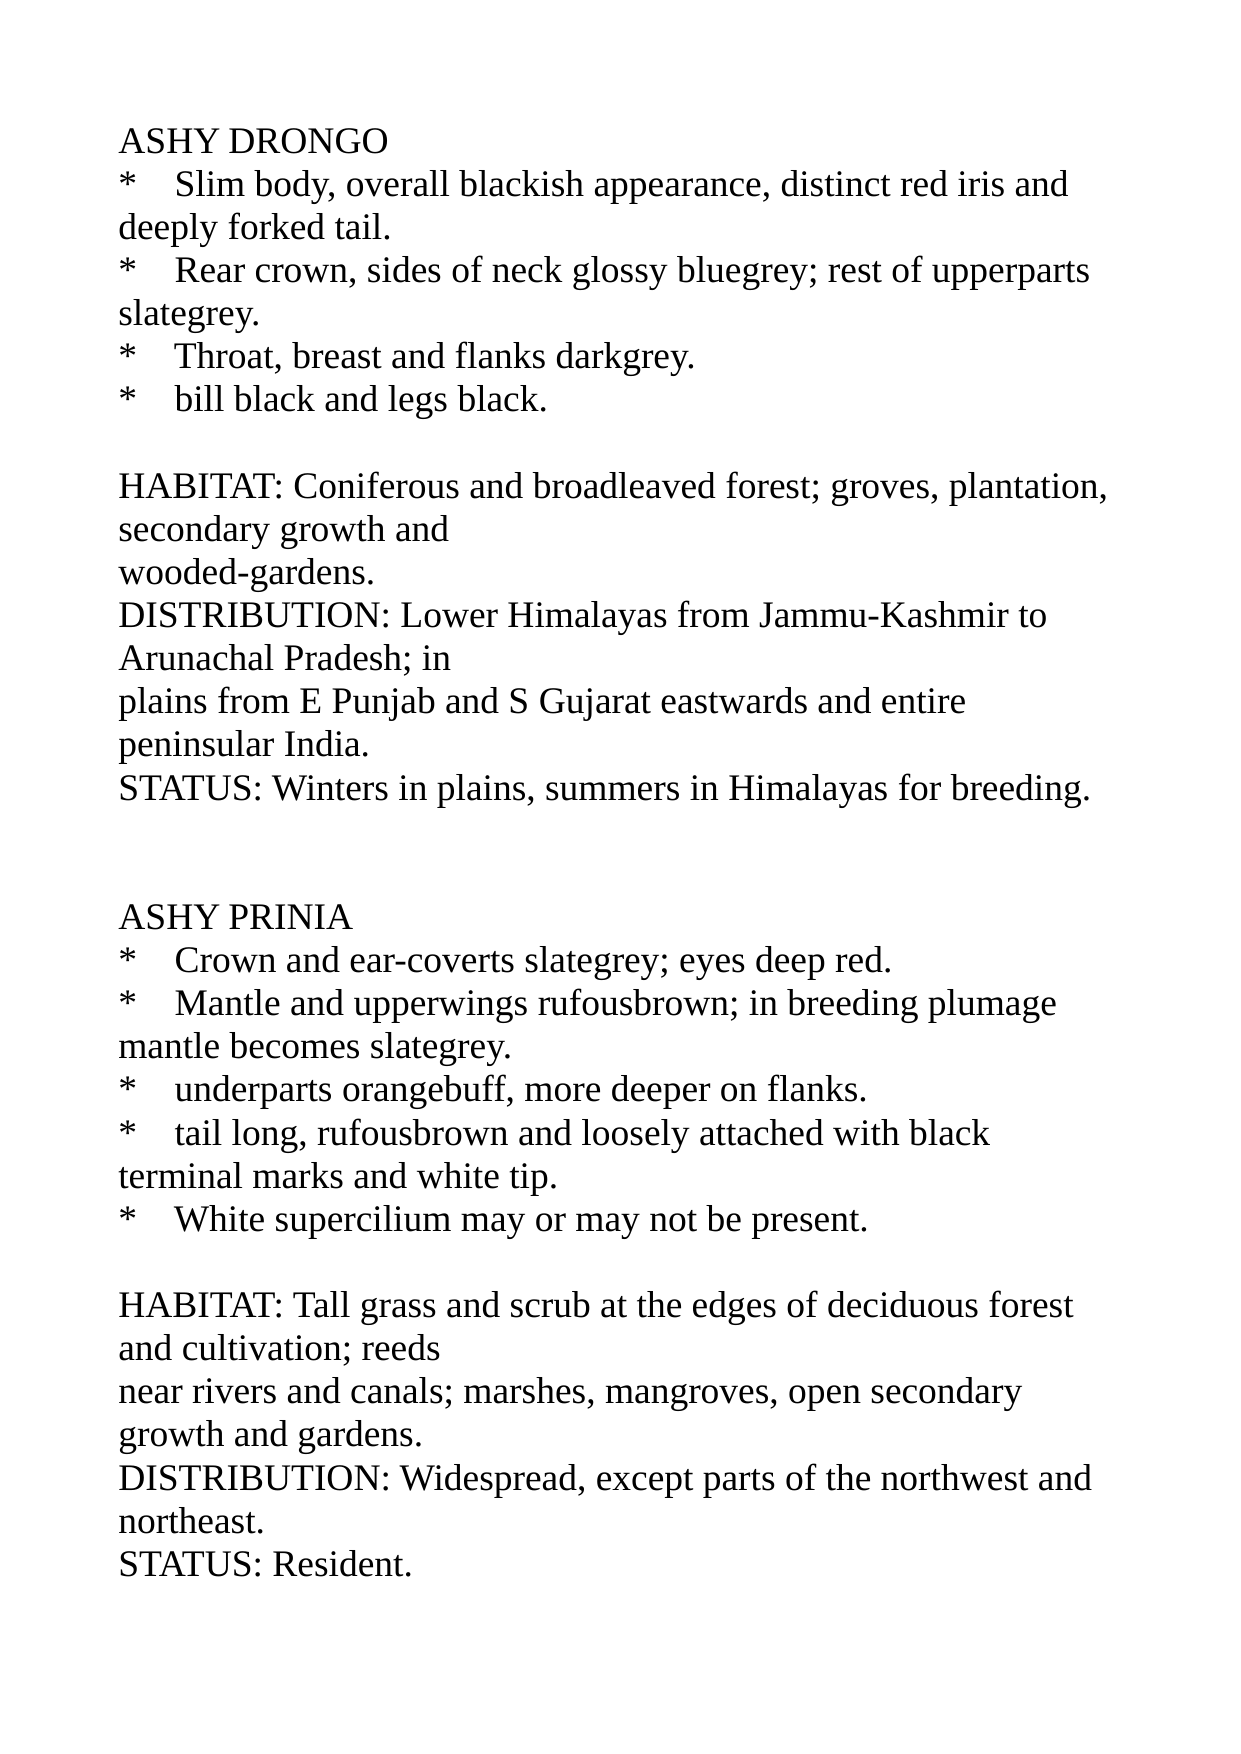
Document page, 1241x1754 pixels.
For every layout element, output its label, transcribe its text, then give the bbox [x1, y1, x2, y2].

text * Crown and ear-coverts slategrey; eyes deep red. [118, 937, 1122, 981]
text * Mantle and upperwings rufousbrown; in breeding plumage mantle becomes slategrey. [118, 981, 1122, 1067]
text * underparts orangebuff, more deeper on flanks. [118, 1067, 1122, 1110]
text HABITAT: Tall grass and scrub at the edges of deciduous forest and cultivation; reeds [118, 1282, 1122, 1369]
text * Throat, breast and flanks darkgrey. [118, 334, 1122, 377]
text STATUS: Winters in plains, summers in Himalayas for breeding. [118, 765, 1122, 808]
text DISTRIBUTION: Widespread, except parts of the northwest and northeast. [118, 1455, 1122, 1541]
text wooded-gardens. [118, 549, 1122, 592]
text * Rear crown, sides of neck glossy bluegrey; rest of upperparts slategrey. [118, 247, 1122, 334]
text ASHY DRONGO [118, 118, 1122, 161]
text * Slim body, overall blackish appearance, distinct red iris and deeply forked tail. [118, 161, 1122, 247]
text near rivers and canals; marshes, mangroves, open secondary growth and gardens. [118, 1369, 1122, 1455]
text DISTRIBUTION: Lower Himalayas from Jammu-Kashmir to Arunachal Pradesh; in [118, 592, 1122, 679]
text ASHY PRINIA [118, 894, 1122, 937]
text * tail long, rufousbrown and loosely attached with black terminal marks and white tip. [118, 1110, 1122, 1196]
text * bill black and legs black. [118, 377, 1122, 420]
text HABITAT: Coniferous and broadleaved forest; groves, plantation, secondary growth and [118, 463, 1122, 549]
text * White supercilium may or may not be present. [118, 1196, 1122, 1239]
text STATUS: Resident. [118, 1541, 1122, 1584]
text plains from E Punjab and S Gujarat eastwards and entire peninsular India. [118, 679, 1122, 765]
